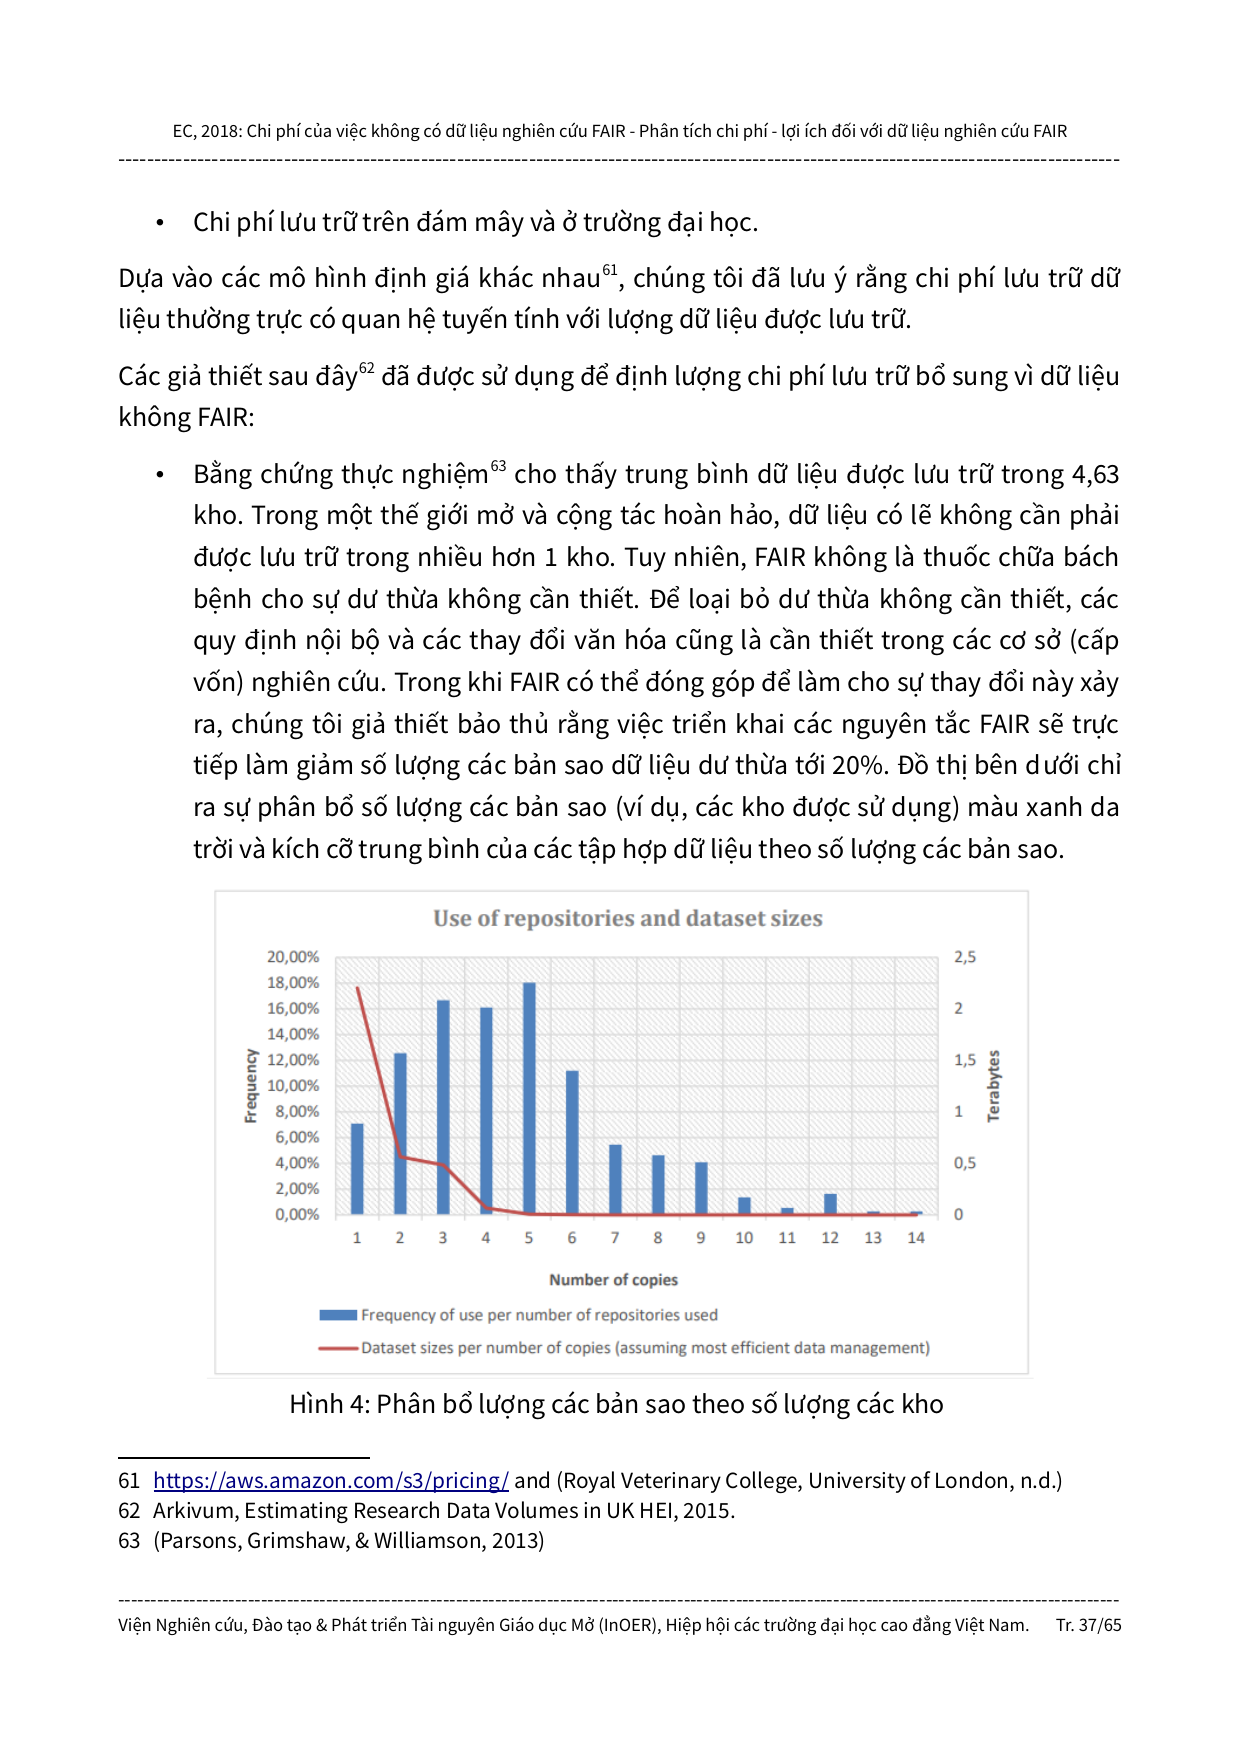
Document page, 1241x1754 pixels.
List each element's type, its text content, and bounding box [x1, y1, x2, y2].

text Dựa vào các mô hình định giá khác nhau, chúng tôi đã lưu ý rằng chi phí lưu trữ dữ liệu thường trực có quan hệ tuyến tính với lượng dữ liệu được lưu trữ. [118, 258, 1122, 336]
list (Parsons, Grimshaw, & Williamson, 2013) [118, 1525, 1122, 1555]
text Các giả thiết sau đây đã được sử dụng để định lượng chi phí lưu trữ bổ sung vì dữ liệu không FAIR: [118, 356, 1122, 434]
text https://aws.amazon.com/s3/pricing/ and (Royal Veterinary College, University of London, n.d.) [118, 1464, 1122, 1494]
list Bằng chứng thực nghiệm cho thấy trung bình dữ liệu được lưu trữ trong 4,63 kho. Trong một thế giới mở và cộng tác hoàn hảo, dữ liệu có lẽ không cần phải được lưu trữ trong nhiều hơn 1 kho. Tuy nhiên, FAIR không là thuốc chữa bách bệnh cho sự dư thừa không cần thiết. Để loại bỏ dư thừa không cần thiết, các quy định nội bộ và các thay đổi văn hóa cũng là cần thiết trong các cơ sở (cấp vốn) nghiên cứu. Trong khi FAIR có thể đóng góp để làm cho sự thay đổi này xảy ra, chúng tôi giả thiết bảo thủ rằng việc triển khai các nguyên tắc FAIR sẽ trực tiếp làm giảm số lượng các bản sao dữ liệu dư thừa tới 20%. Đồ thị bên dưới chỉ ra sự phân bổ số lượng các bản sao (ví dụ, các kho được sử dụng) màu xanh da trời và kích cỡ trung bình của các tập hợp dữ liệu theo số lượng các bản sao. [156, 454, 1122, 865]
picture [206, 885, 1034, 1379]
text Hình 4: Phân bổ lượng các bản sao theo số lượng các kho [118, 885, 1122, 1421]
text Arkivum, Estimating Research Data Volumes in UK HEI, 2015. [118, 1494, 1122, 1525]
list Chi phí lưu trữ trên đám mây và ở trường đại học. [156, 202, 1122, 238]
